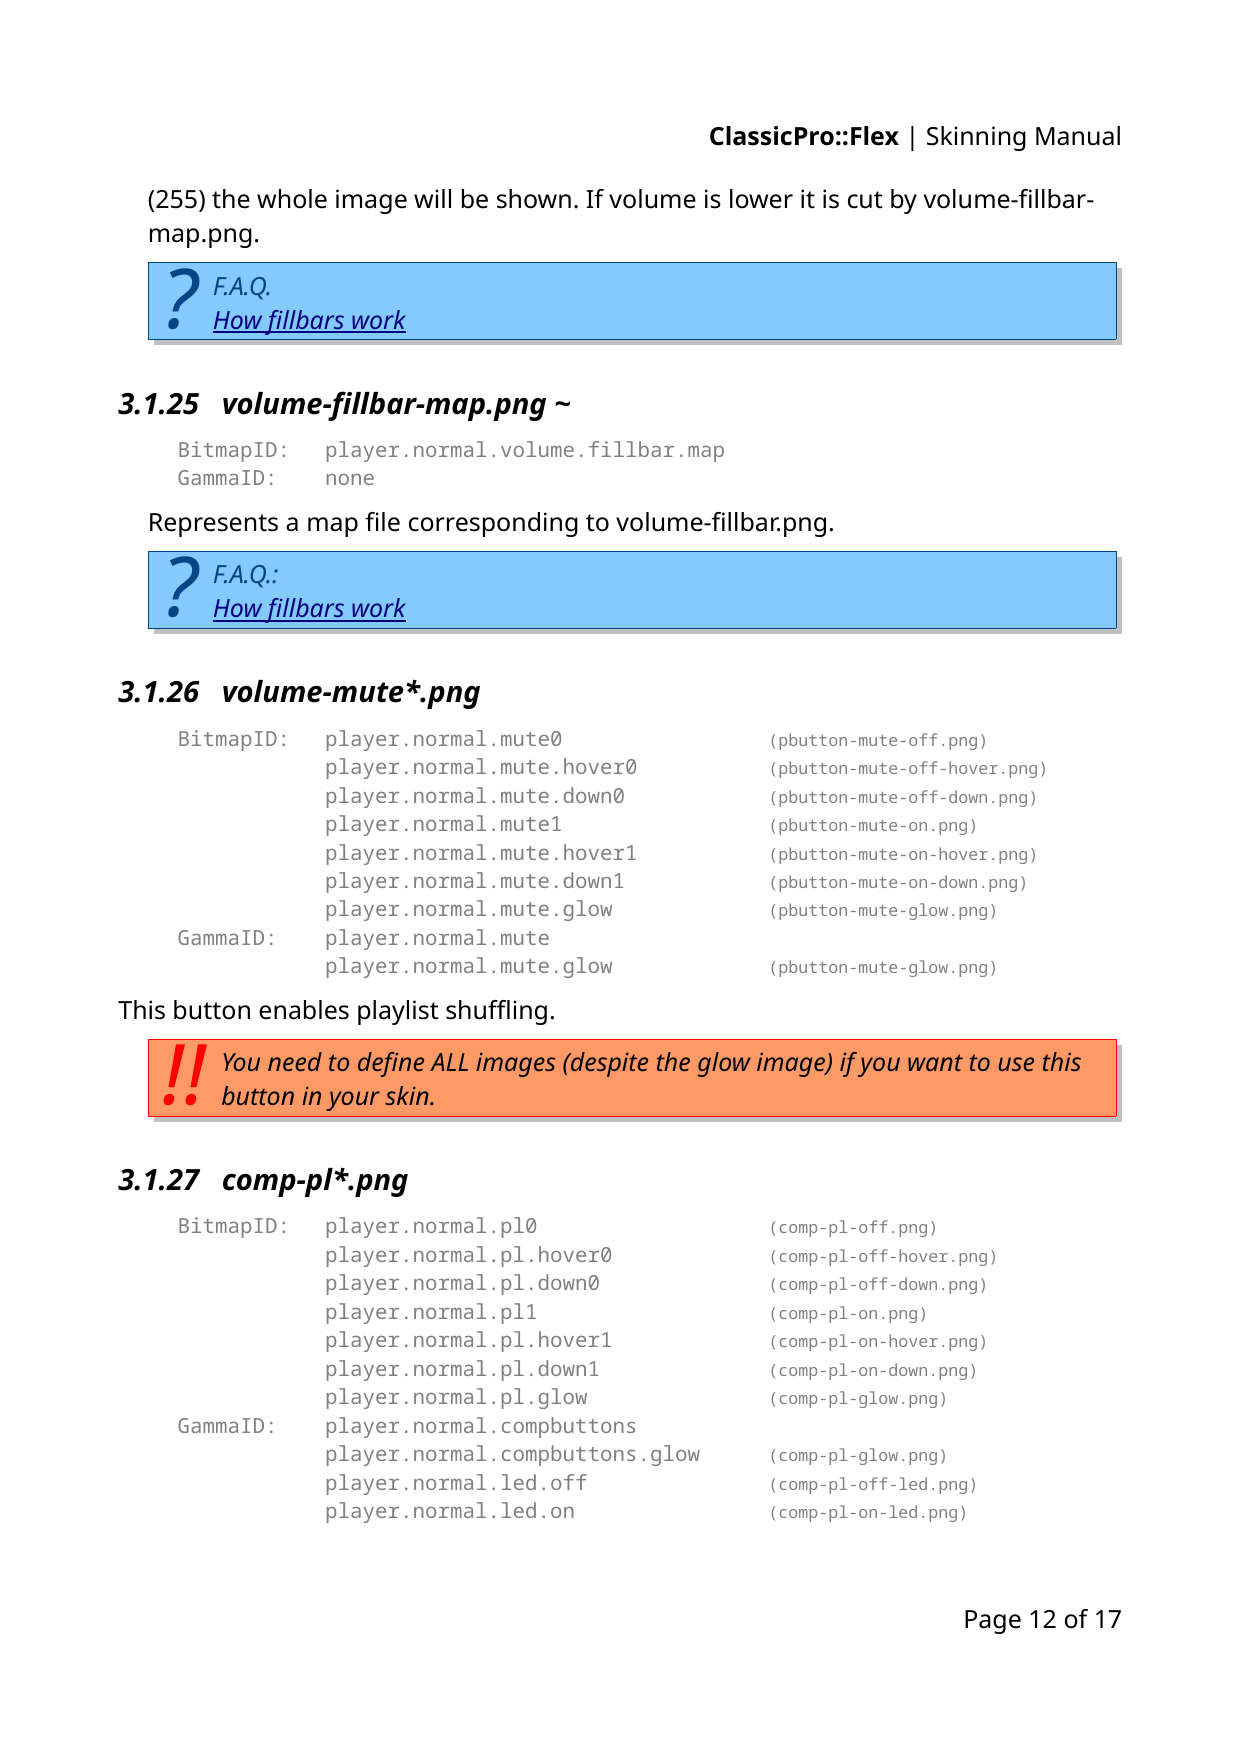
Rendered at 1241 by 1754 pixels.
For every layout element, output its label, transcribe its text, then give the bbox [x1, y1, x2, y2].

text BitmapID: player.normal.mute0 (pbutton-mute-off.png) player.normal.mute.hover0 (pbutton-mute-off-hover.png) player.normal.mute.down0 (pbutton-mute-off-down.png) player.normal.mute1 (pbutton-mute-on.png) player.normal.mute.hover1 (pbutton-mute-on-hover.png) player.normal.mute.down1 (pbutton-mute-on-down.png) player.normal.mute.glow (pbutton-mute-glow.png) GammaID: player.normal.mute player.normal.mute.glow (pbutton-mute-glow.png) [177, 724, 1122, 980]
text BitmapID: player.normal.volume.fillbar.map GammaID: none [177, 435, 1122, 492]
subtitle volume-fillbar-map.png ~ [118, 383, 1122, 423]
text Represents a map file corresponding to volume-fillbar.png. [148, 504, 1122, 538]
text BitmapID: player.normal.pl0 (comp-pl-off.png) player.normal.pl.hover0 (comp-pl-off-hover.png) player.normal.pl.down0 (comp-pl-off-down.png) player.normal.pl1 (comp-pl-on.png) player.normal.pl.hover1 (comp-pl-on-hover.png) player.normal.pl.down1 (comp-pl-on-down.png) player.normal.pl.glow (comp-pl-glow.png) GammaID: player.normal.compbuttons player.normal.compbuttons.glow (comp-pl-glow.png) player.normal.led.off (comp-pl-off-led.png) player.normal.led.on (comp-pl-on-led.png) [177, 1212, 1122, 1553]
subtitle comp-pl*.png [118, 1159, 1122, 1199]
text ?F.A.Q. How fillbars work [149, 263, 1116, 339]
text ?F.A.Q.: How fillbars work [149, 552, 1116, 628]
text (255) the whole image will be shown. If volume is lower it is cut by volume-fillbar-map.png. [148, 182, 1122, 250]
text !!You need to define ALL images (despite the glow image) if you want to use this button in your skin. [149, 1040, 1116, 1116]
subtitle volume-mute*.png [118, 672, 1122, 711]
text This button enables playlist shuffling. [118, 992, 1122, 1026]
